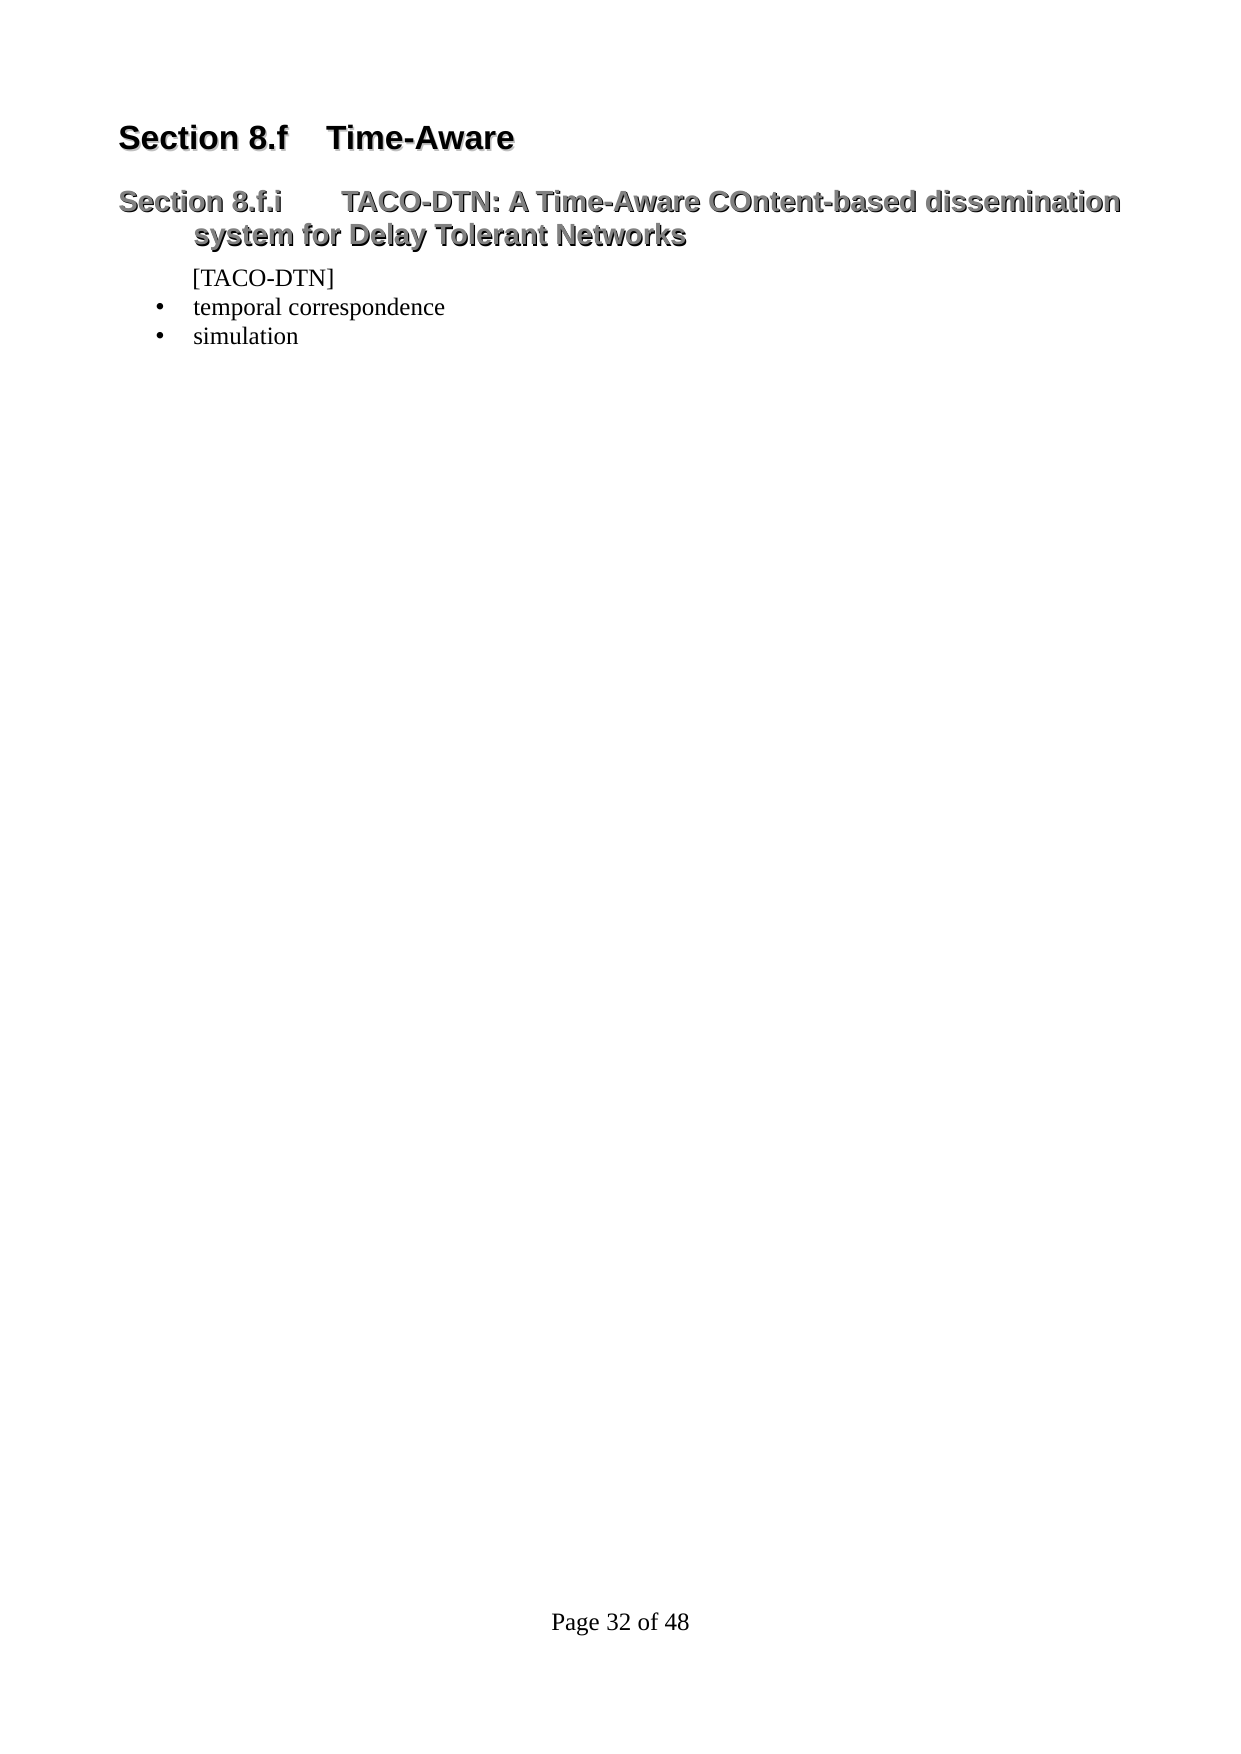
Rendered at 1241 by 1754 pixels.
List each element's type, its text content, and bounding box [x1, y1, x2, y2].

subtitle Time-Aware [118, 118, 1122, 157]
text [TACO-DTN] [192, 263, 1122, 292]
list simulation [156, 321, 1122, 350]
list temporal correspondence [156, 292, 1122, 321]
subtitle TACO-DTN: A Time-Aware COntent-based dissemination system for Delay Tolerant Networks [118, 184, 1122, 251]
